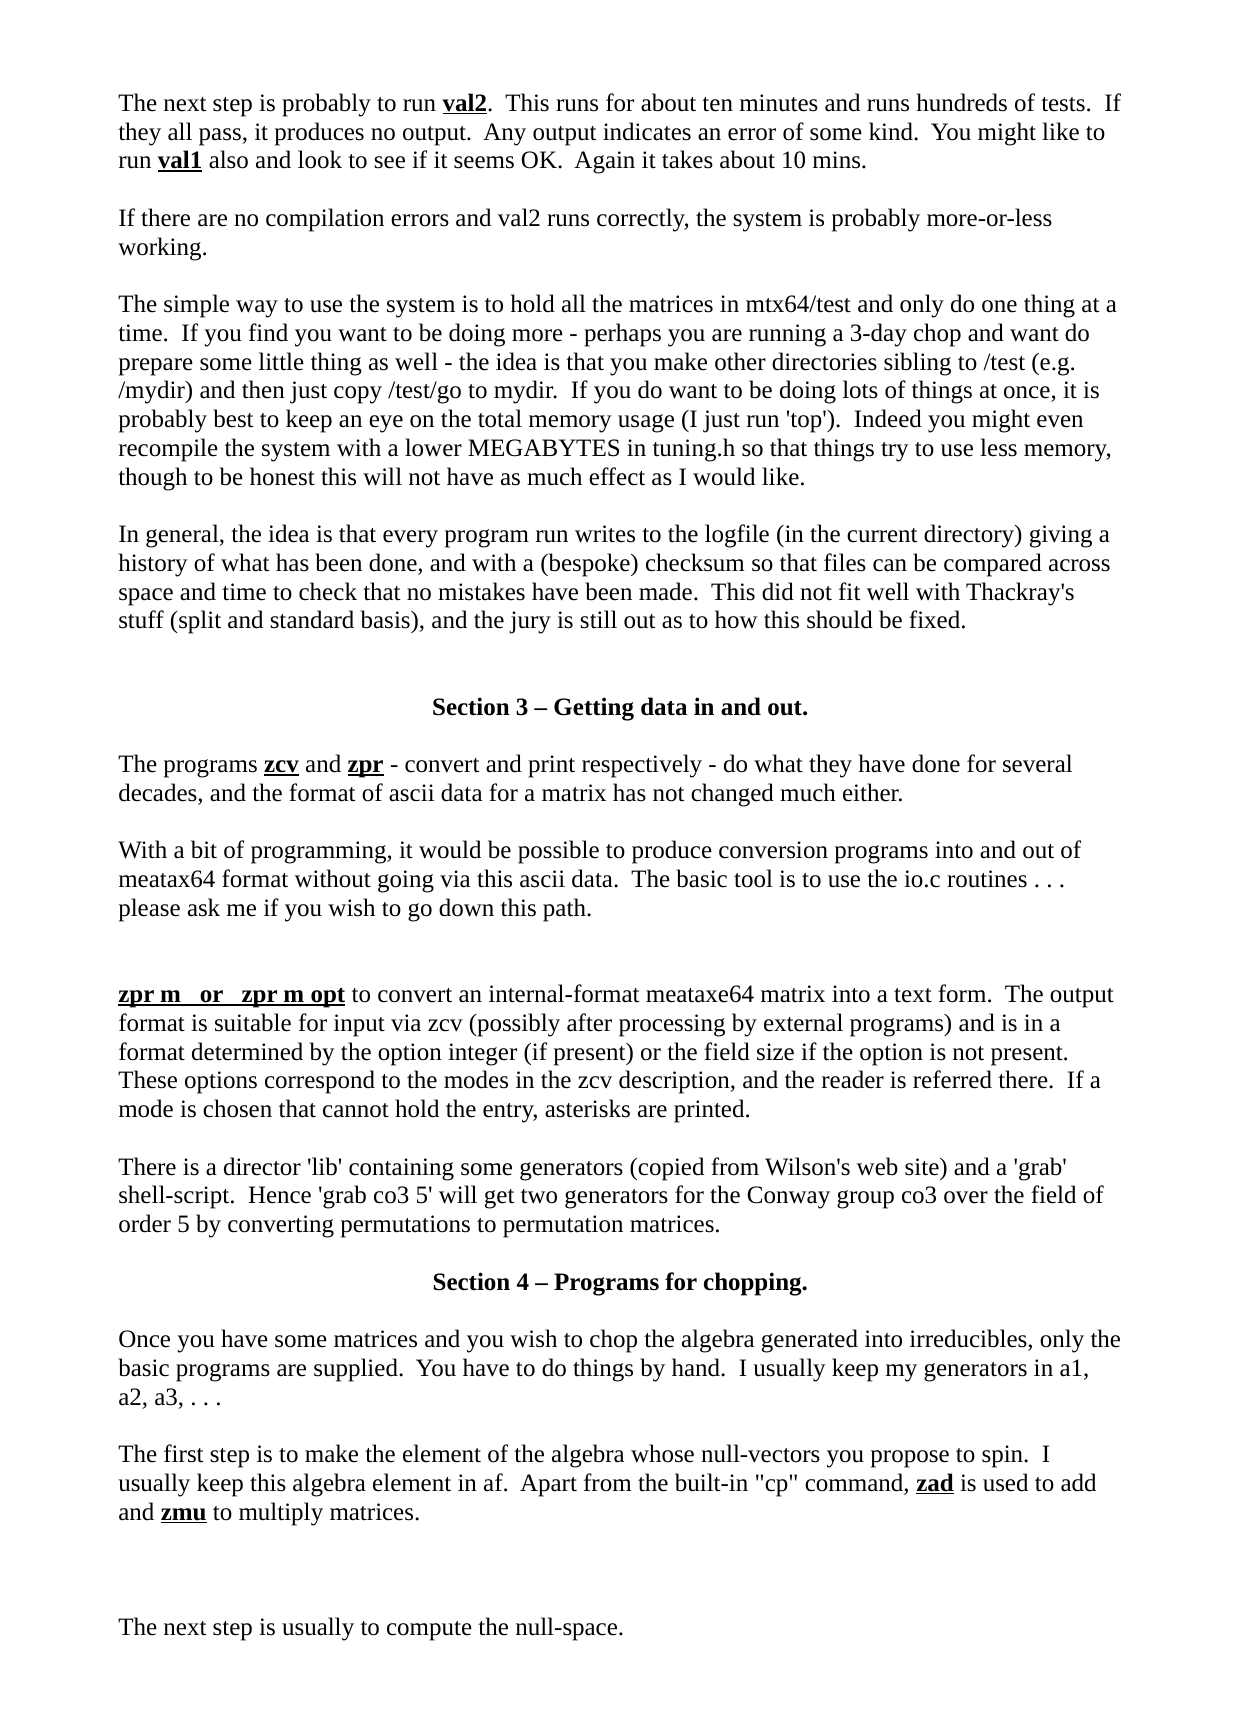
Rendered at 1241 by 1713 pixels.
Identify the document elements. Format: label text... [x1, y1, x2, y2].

text In general, the idea is that every program run writes to the logfile (in the current directory) giving a history of what has been done, and with a (bespoke) checksum so that files can be compared across space and time to check that no mistakes have been made. This did not fit well with Thackray's stuff (split and standard basis), and the jury is still out as to how this should be fixed. [118, 519, 1122, 634]
text Section 3 – Getting data in and out. [118, 692, 1122, 720]
text With a bit of programming, it would be possible to produce conversion programs into and out of meatax64 format without going via this ascii data. The basic tool is to use the io.c routines . . . please ask me if you wish to go down this path. [118, 835, 1122, 922]
text If there are no compilation errors and val2 runs correctly, the system is probably more-or-less working. [118, 203, 1122, 260]
text zpr m or zpr m opt to convert an internal-format meataxe64 matrix into a text form. The output format is suitable for input via zcv (possibly after processing by external programs) and is in a format determined by the option integer (if present) or the field size if the option is not present. These options correspond to the modes in the zcv description, and the reader is referred there. If a mode is chosen that cannot hold the entry, asterisks are printed. [118, 979, 1122, 1123]
text The next step is probably to run val2. This runs for about ten minutes and runs hundreds of tests. If they all pass, it produces no output. Any output indicates an error of some kind. You might like to run val1 also and look to see if it seems OK. Again it takes about 10 mins. [118, 88, 1122, 174]
text The simple way to use the system is to hold all the matrices in mtx64/test and only do one thing at a time. If you find you want to be doing more - perhaps you are running a 3-day chop and want do prepare some little thing as well - the idea is that you make other directories sibling to /test (e.g. /mydir) and then just copy /test/go to mydir. If you do want to be doing lots of things at once, it is probably best to keep an eye on the total memory usage (I just run 'top'). Indeed you might even recompile the system with a lower MEGABYTES in tuning.h so that things try to use less memory, though to be honest this will not have as much effect as I would like. [118, 289, 1122, 490]
text The next step is usually to compute the null-space. [118, 1612, 1122, 1640]
text The first step is to make the element of the algebra whose null-vectors you propose to spin. I usually keep this algebra element in af. Apart from the built-in "cp" command, zad is used to add and zmu to multiply matrices. [118, 1439, 1122, 1525]
text There is a director 'lib' containing some generators (copied from Wilson's web site) and a 'grab' shell-script. Hence 'grab co3 5' will get two generators for the Conway group co3 over the field of order 5 by converting permutations to permutation matrices. [118, 1152, 1122, 1238]
text Once you have some matrices and you wish to chop the algebra generated into irreducibles, only the basic programs are supplied. You have to do things by hand. I usually keep my generators in a1, a2, a3, . . . [118, 1324, 1122, 1410]
text Section 4 – Programs for chopping. [118, 1267, 1122, 1295]
text The programs zcv and zpr - convert and print respectively - do what they have done for several decades, and the format of ascii data for a matrix has not changed much either. [118, 749, 1122, 807]
